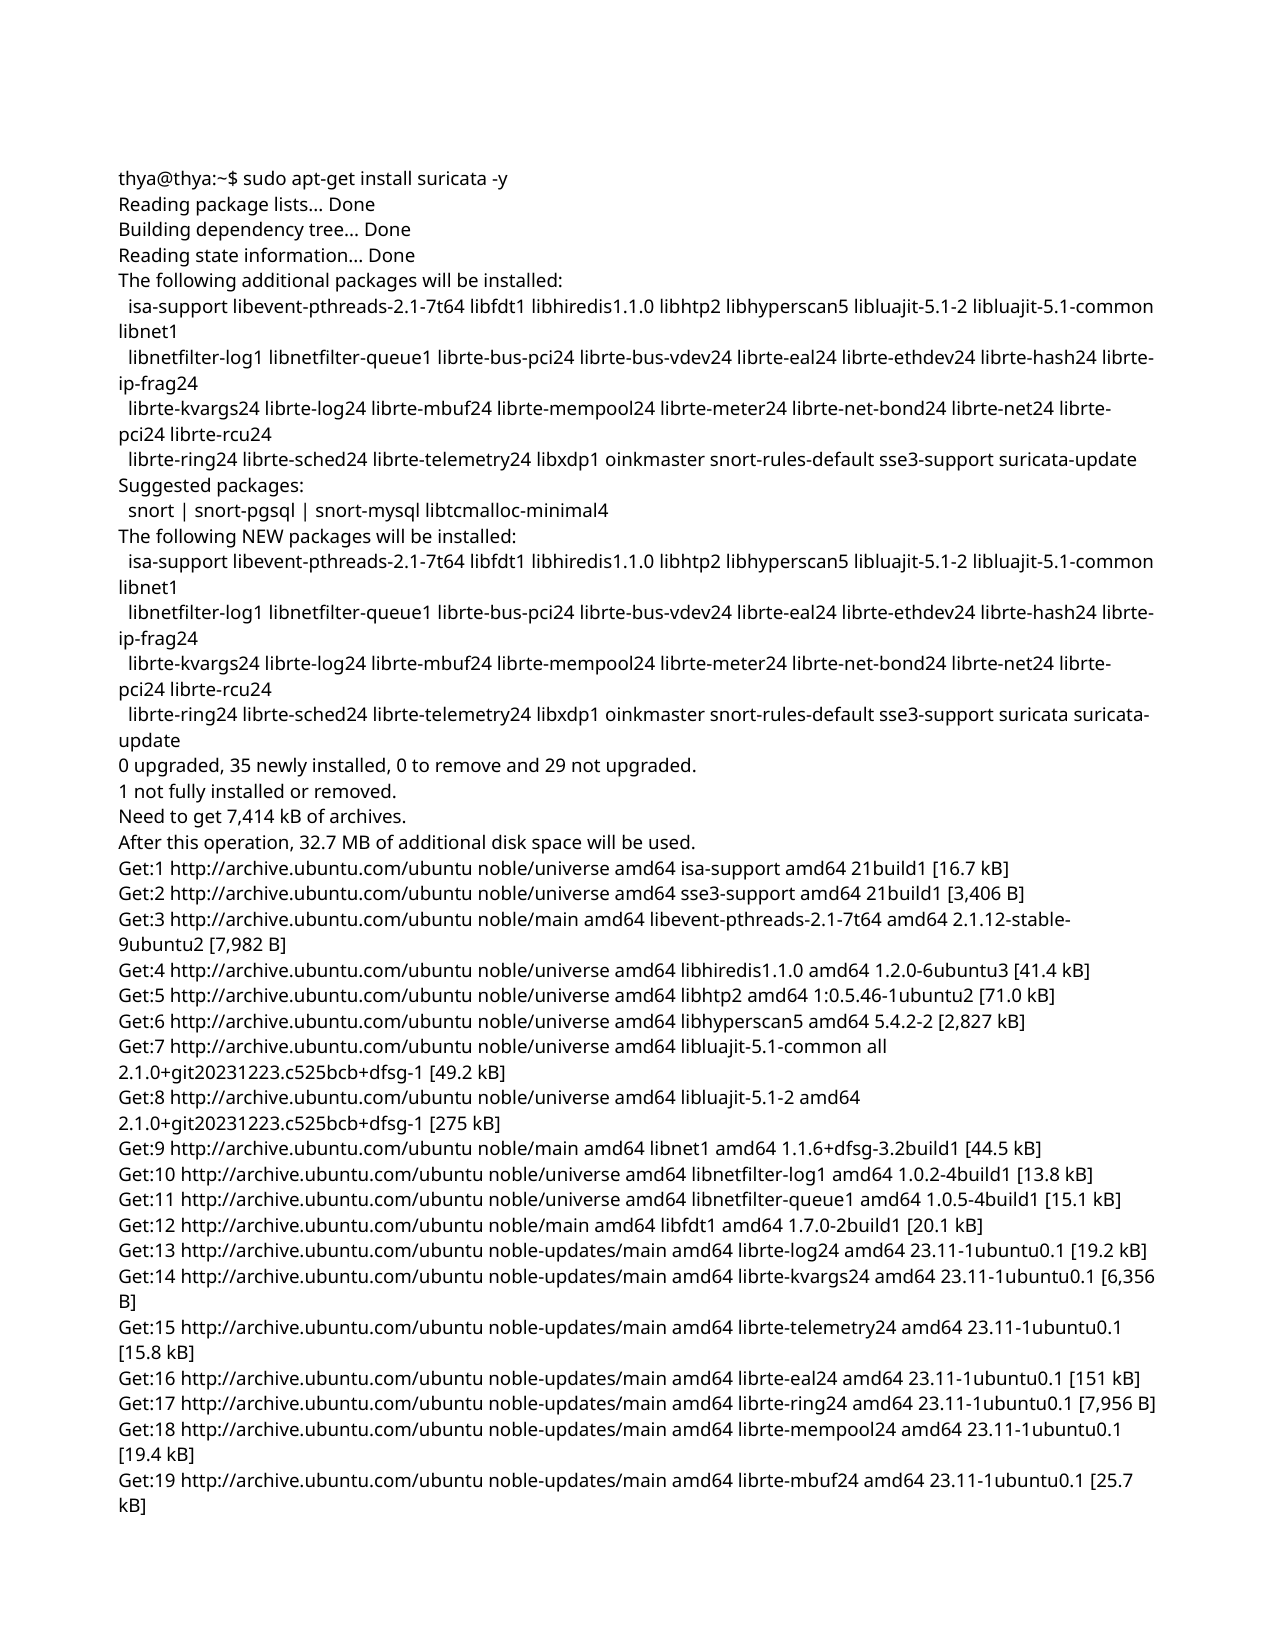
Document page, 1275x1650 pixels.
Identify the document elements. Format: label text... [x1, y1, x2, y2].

table_header thya@thya:~$ sudo apt-get install suricata -y Reading package lists... Done Building dependency tree... Done Reading state information... Done The following additional packages will be installed: isa-support libevent-pthreads-2.1-7t64 libfdt1 libhiredis1.1.0 libhtp2 libhyperscan5 libluajit-5.1-2 libluajit-5.1-common libnet1 libnetfilter-log1 libnetfilter-queue1 librte-bus-pci24 librte-bus-vdev24 librte-eal24 librte-ethdev24 librte-hash24 librte-ip-frag24 librte-kvargs24 librte-log24 librte-mbuf24 librte-mempool24 librte-meter24 librte-net-bond24 librte-net24 librte-pci24 librte-rcu24 librte-ring24 librte-sched24 librte-telemetry24 libxdp1 oinkmaster snort-rules-default sse3-support suricata-update Suggested packages: snort | snort-pgsql | snort-mysql libtcmalloc-minimal4 The following NEW packages will be installed: isa-support libevent-pthreads-2.1-7t64 libfdt1 libhiredis1.1.0 libhtp2 libhyperscan5 libluajit-5.1-2 libluajit-5.1-common libnet1 libnetfilter-log1 libnetfilter-queue1 librte-bus-pci24 librte-bus-vdev24 librte-eal24 librte-ethdev24 librte-hash24 librte-ip-frag24 librte-kvargs24 librte-log24 librte-mbuf24 librte-mempool24 librte-meter24 librte-net-bond24 librte-net24 librte-pci24 librte-rcu24 librte-ring24 librte-sched24 librte-telemetry24 libxdp1 oinkmaster snort-rules-default sse3-support suricata suricata-update 0 upgraded, 35 newly installed, 0 to remove and 29 not upgraded. 1 not fully installed or removed. Need to get 7,414 kB of archives. After this operation, 32.7 MB of additional disk space will be used. Get:1 http://archive.ubuntu.com/ubuntu noble/universe amd64 isa-support amd64 21build1 [16.7 kB] Get:2 http://archive.ubuntu.com/ubuntu noble/universe amd64 sse3-support amd64 21build1 [3,406 B] Get:3 http://archive.ubuntu.com/ubuntu noble/main amd64 libevent-pthreads-2.1-7t64 amd64 2.1.12-stable-9ubuntu2 [7,982 B] Get:4 http://archive.ubuntu.com/ubuntu noble/universe amd64 libhiredis1.1.0 amd64 1.2.0-6ubuntu3 [41.4 kB] Get:5 http://archive.ubuntu.com/ubuntu noble/universe amd64 libhtp2 amd64 1:0.5.46-1ubuntu2 [71.0 kB] Get:6 http://archive.ubuntu.com/ubuntu noble/universe amd64 libhyperscan5 amd64 5.4.2-2 [2,827 kB] Get:7 http://archive.ubuntu.com/ubuntu noble/universe amd64 libluajit-5.1-common all 2.1.0+git20231223.c525bcb+dfsg-1 [49.2 kB] Get:8 http://archive.ubuntu.com/ubuntu noble/universe amd64 libluajit-5.1-2 amd64 2.1.0+git20231223.c525bcb+dfsg-1 [275 kB] Get:9 http://archive.ubuntu.com/ubuntu noble/main amd64 libnet1 amd64 1.1.6+dfsg-3.2build1 [44.5 kB] Get:10 http://archive.ubuntu.com/ubuntu noble/universe amd64 libnetfilter-log1 amd64 1.0.2-4build1 [13.8 kB] Get:11 http://archive.ubuntu.com/ubuntu noble/universe amd64 libnetfilter-queue1 amd64 1.0.5-4build1 [15.1 kB] Get:12 http://archive.ubuntu.com/ubuntu noble/main amd64 libfdt1 amd64 1.7.0-2build1 [20.1 kB] Get:13 http://archive.ubuntu.com/ubuntu noble-updates/main amd64 librte-log24 amd64 23.11-1ubuntu0.1 [19.2 kB] Get:14 http://archive.ubuntu.com/ubuntu noble-updates/main amd64 librte-kvargs24 amd64 23.11-1ubuntu0.1 [6,356 B] Get:15 http://archive.ubuntu.com/ubuntu noble-updates/main amd64 librte-telemetry24 amd64 23.11-1ubuntu0.1 [15.8 kB] Get:16 http://archive.ubuntu.com/ubuntu noble-updates/main amd64 librte-eal24 amd64 23.11-1ubuntu0.1 [151 kB] Get:17 http://archive.ubuntu.com/ubuntu noble-updates/main amd64 librte-ring24 amd64 23.11-1ubuntu0.1 [7,956 B] Get:18 http://archive.ubuntu.com/ubuntu noble-updates/main amd64 librte-mempool24 amd64 23.11-1ubuntu0.1 [19.4 kB] Get:19 http://archive.ubuntu.com/ubuntu noble-updates/main amd64 librte-mbuf24 amd64 23.11-1ubuntu0.1 [25.7 kB] [118, 166, 1157, 1518]
